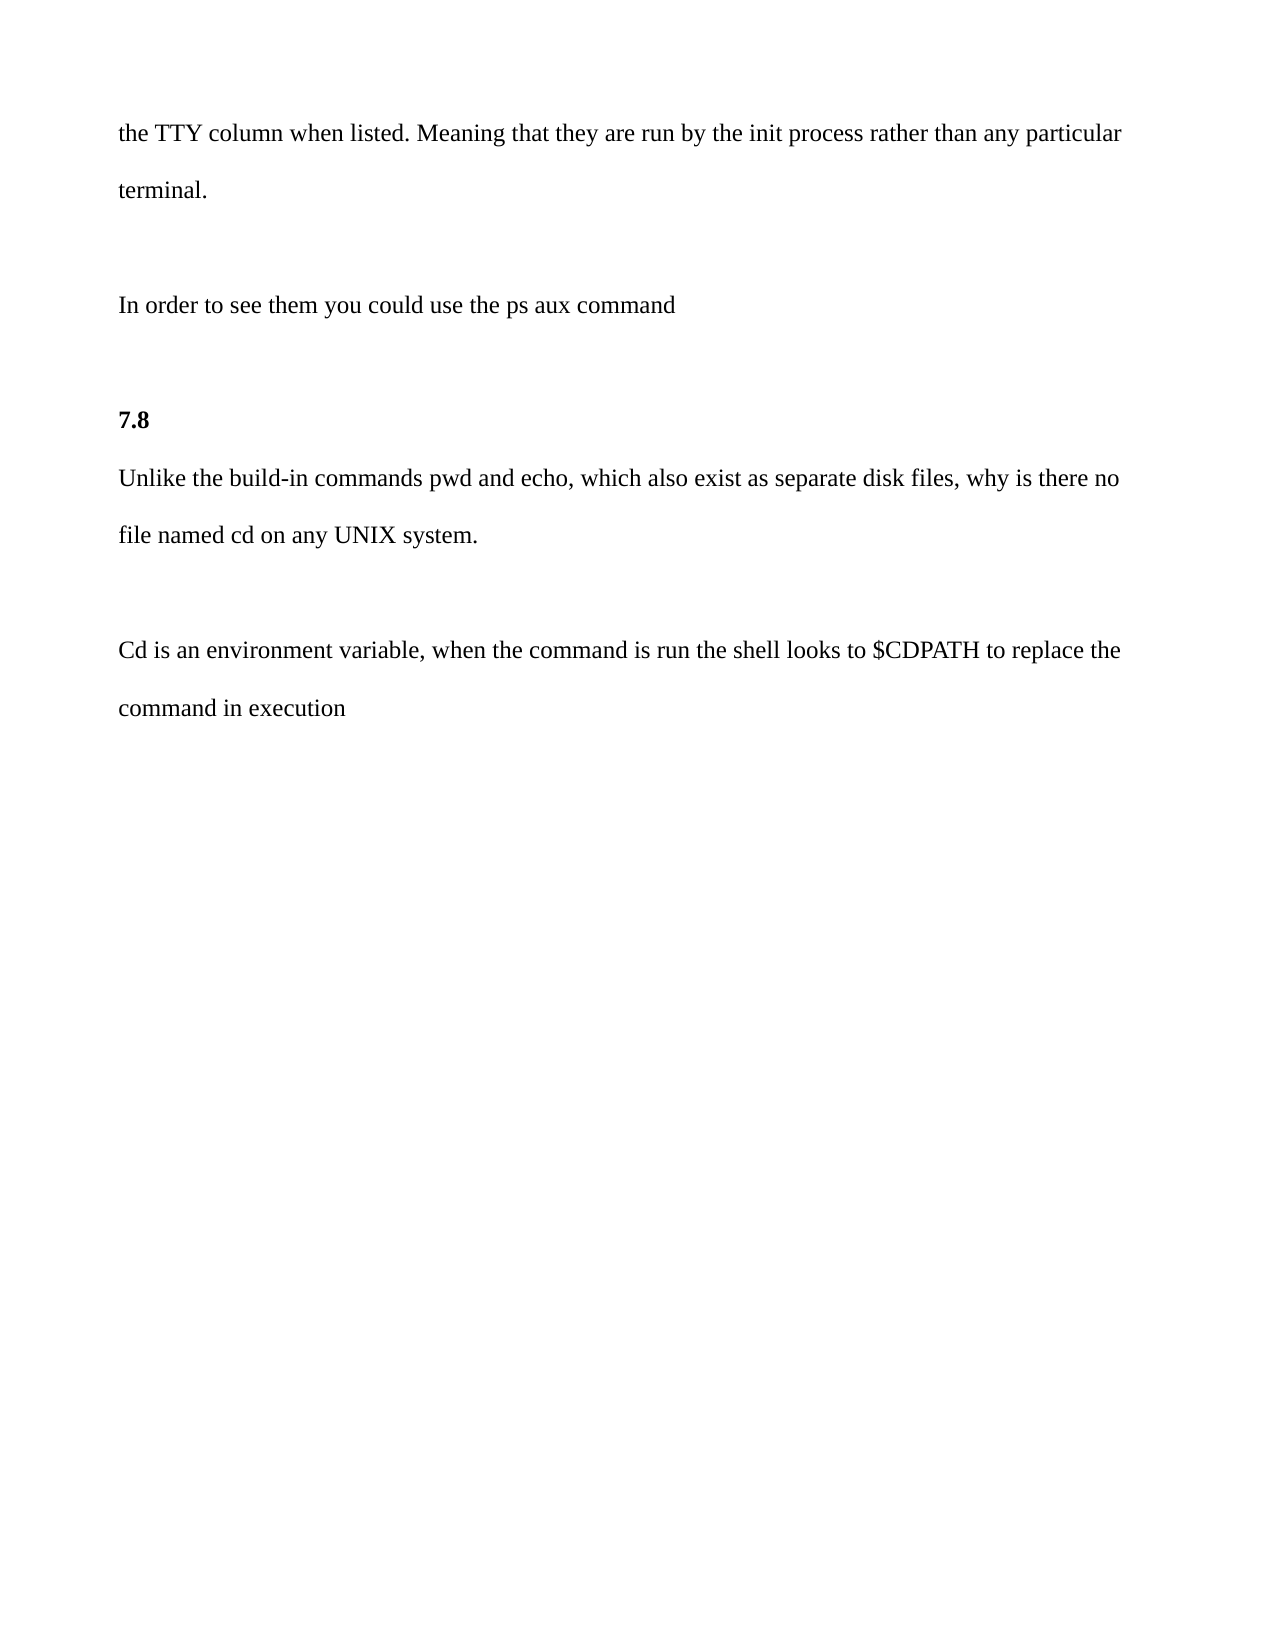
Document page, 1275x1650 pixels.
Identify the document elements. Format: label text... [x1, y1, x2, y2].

text the TTY column when listed. Meaning that they are run by the init process rather than any particular terminal. [118, 118, 1157, 204]
text Cd is an environment variable, when the command is run the shell looks to $CDPATH to replace the command in execution [118, 636, 1157, 722]
text Unlike the build-in commands pwd and echo, which also exist as separate disk files, why is there no file named cd on any UNIX system. [118, 463, 1157, 549]
text In order to see them you could use the ps aux command [118, 291, 1157, 319]
text 7.8 [118, 406, 1157, 434]
